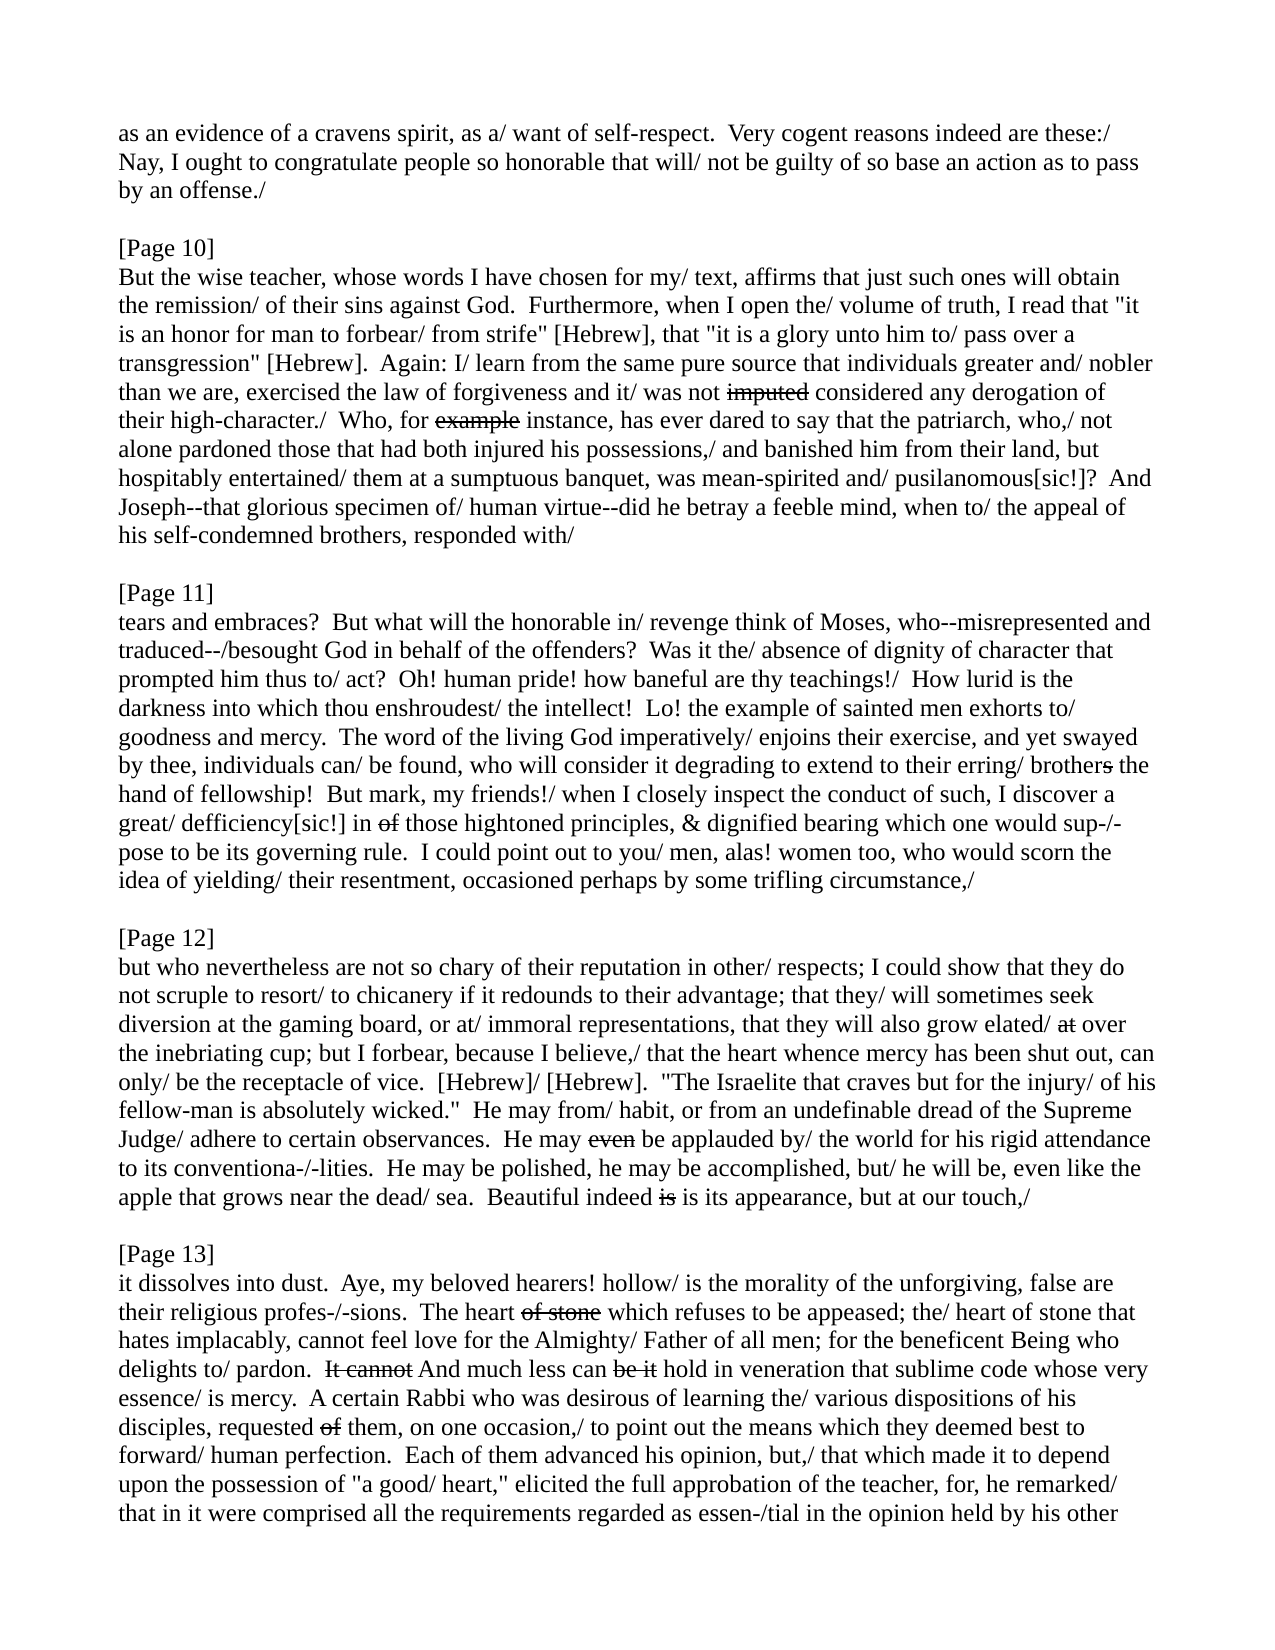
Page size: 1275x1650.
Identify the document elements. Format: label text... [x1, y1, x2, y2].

text But the wise teacher, whose words I have chosen for my/ text, affirms that just such ones will obtain the remission/ of their sins against God. Furthermore, when I open the/ volume of truth, I read that "it is an honor for man to forbear/ from strife" [Hebrew], that "it is a glory unto him to/ pass over a transgression" [Hebrew]. Again: I/ learn from the same pure source that individuals greater and/ nobler than we are, exercised the law of forgiveness and it/ was not imputed considered any derogation of their high-character./ Who, for example instance, has ever dared to say that the patriarch, who,/ not alone pardoned those that had both injured his possessions,/ and banished him from their land, but hospitably entertained/ them at a sumptuous banquet, was mean-spirited and/ pusilanomous[sic!]? And Joseph--that glorious specimen of/ human virtue--did he betray a feeble mind, when to/ the appeal of his self-condemned brothers, responded with/ [118, 262, 1157, 549]
text [Page 11] [118, 578, 1157, 607]
text as an evidence of a cravens spirit, as a/ want of self-respect. Very cogent reasons indeed are these:/ Nay, I ought to congratulate people so honorable that will/ not be guilty of so base an action as to pass by an offense./ [118, 118, 1157, 204]
text [Page 10] [118, 233, 1157, 262]
text [Page 12] [118, 923, 1157, 952]
text tears and embraces? But what will the honorable in/ revenge think of Moses, who--misrepresented and traduced--/besought God in behalf of the offenders? Was it the/ absence of dignity of character that prompted him thus to/ act? Oh! human pride! how baneful are thy teachings!/ How lurid is the darkness into which thou enshroudest/ the intellect! Lo! the example of sainted men exhorts to/ goodness and mercy. The word of the living God imperatively/ enjoins their exercise, and yet swayed by thee, individuals can/ be found, who will consider it degrading to extend to their erring/ brothers the hand of fellowship! But mark, my friends!/ when I closely inspect the conduct of such, I discover a great/ defficiency[sic!] in of those hightoned principles, & dignified bearing which one would sup-/-pose to be its governing rule. I could point out to you/ men, alas! women too, who would scorn the idea of yielding/ their resentment, occasioned perhaps by some trifling circumstance,/ [118, 607, 1157, 894]
text it dissolves into dust. Aye, my beloved hearers! hollow/ is the morality of the unforgiving, false are their religious profes-/-sions. The heart of stone which refuses to be appeased; the/ heart of stone that hates implacably, cannot feel love for the Almighty/ Father of all men; for the beneficent Being who delights to/ pardon. It cannot And much less can be it hold in veneration that sublime code whose very essence/ is mercy. A certain Rabbi who was desirous of learning the/ various dispositions of his disciples, requested of them, on one occasion,/ to point out the means which they deemed best to forward/ human perfection. Each of them advanced his opinion, but,/ that which made it to depend upon the possession of "a good/ heart," elicited the full approbation of the teacher, for, he remarked/ that in it were comprised all the requirements regarded as essen-/tial in the opinion held by his other [118, 1268, 1157, 1527]
text [Page 13] [118, 1239, 1157, 1268]
text but who nevertheless are not so chary of their reputation in other/ respects; I could show that they do not scruple to resort/ to chicanery if it redounds to their advantage; that they/ will sometimes seek diversion at the gaming board, or at/ immoral representations, that they will also grow elated/ at over the inebriating cup; but I forbear, because I believe,/ that the heart whence mercy has been shut out, can only/ be the receptacle of vice. [Hebrew]/ [Hebrew]. "The Israelite that craves but for the injury/ of his fellow-man is absolutely wicked." He may from/ habit, or from an undefinable dread of the Supreme Judge/ adhere to certain observances. He may even be applauded by/ the world for his rigid attendance to its conventiona-/-lities. He may be polished, he may be accomplished, but/ he will be, even like the apple that grows near the dead/ sea. Beautiful indeed is is its appearance, but at our touch,/ [118, 952, 1157, 1211]
